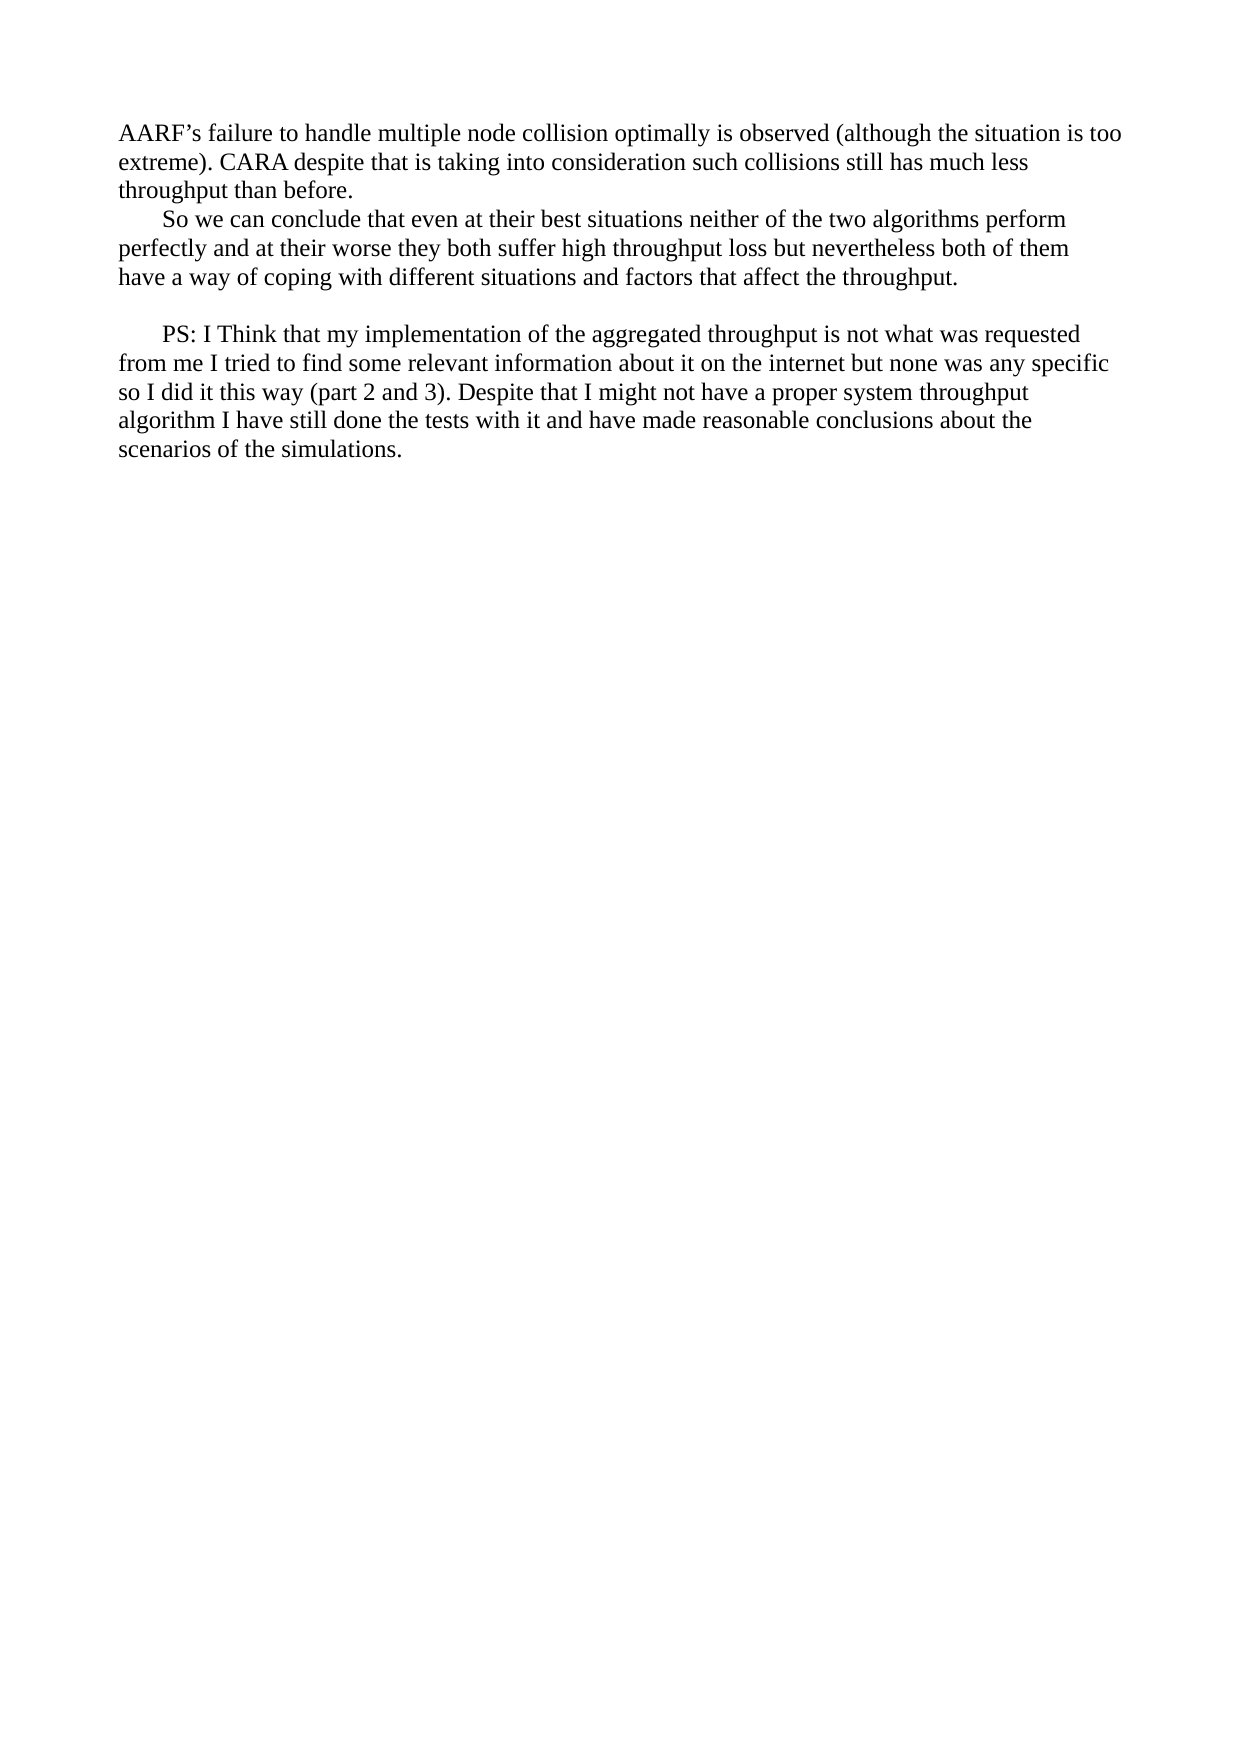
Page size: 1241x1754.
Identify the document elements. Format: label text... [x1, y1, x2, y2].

text PS: I Think that my implementation of the aggregated throughput is not what was requested from me I tried to find some relevant information about it on the internet but none was any specific so I did it this way (part 2 and 3). Despite that I might not have a proper system throughput algorithm I have still done the tests with it and have made reasonable conclusions about the scenarios of the simulations. [118, 319, 1122, 463]
text So we can conclude that even at their best situations neither of the two algorithms perform perfectly and at their worse they both suffer high throughput loss but nevertheless both of them have a way of coping with different situations and factors that affect the throughput. [118, 204, 1122, 291]
text AARF’s failure to handle multiple node collision optimally is observed (although the situation is too extreme). CARA despite that is taking into consideration such collisions still has much less throughput than before. [118, 118, 1122, 204]
